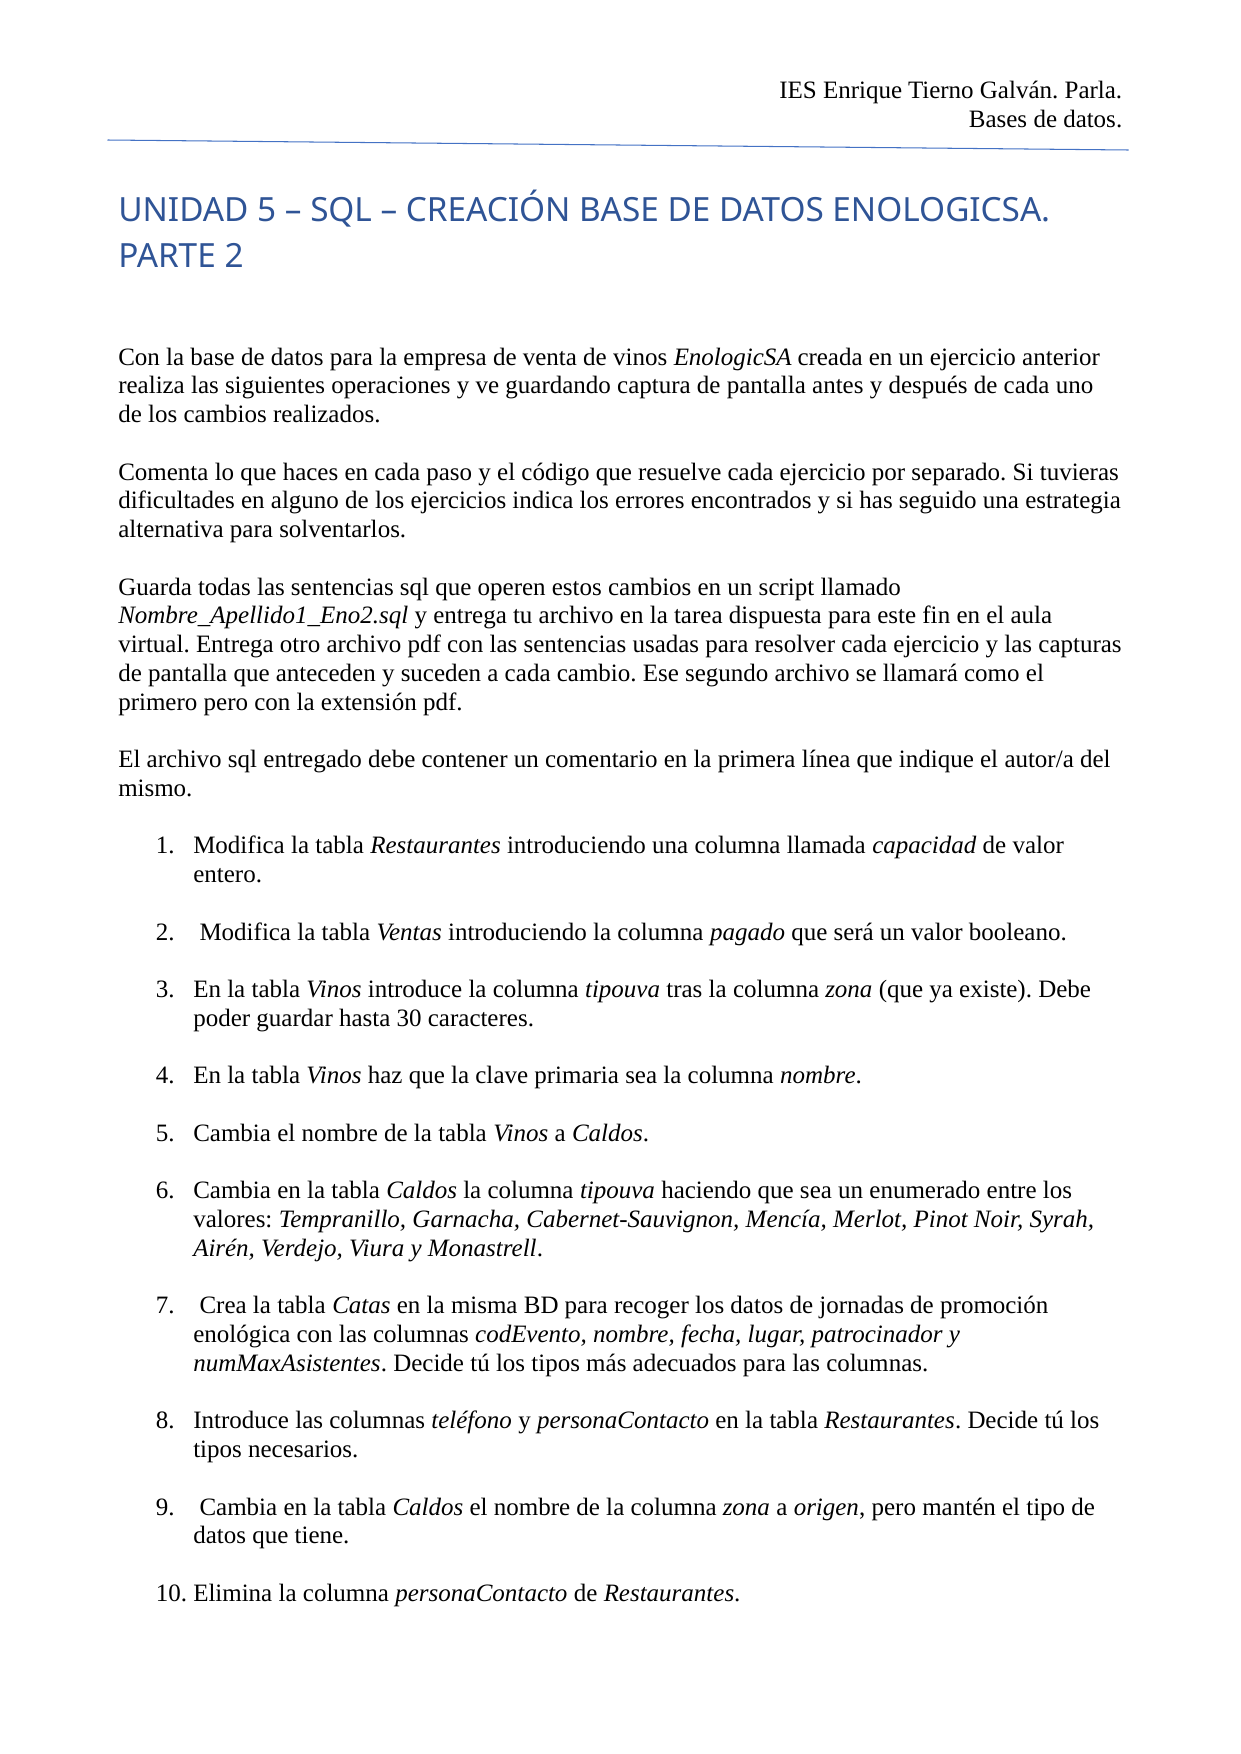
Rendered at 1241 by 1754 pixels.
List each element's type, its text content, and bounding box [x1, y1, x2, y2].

list En la tabla Vinos haz que la clave primaria sea la columna nombre. [156, 1060, 1122, 1089]
text Comenta lo que haces en cada paso y el código que resuelve cada ejercicio por separado. Si tuvieras dificultades en alguno de los ejercicios indica los errores encontrados y si has seguido una estrategia alternativa para solventarlos. [118, 457, 1122, 543]
list Introduce las columnas teléfono y personaContacto en la tabla Restaurantes. Decide tú los tipos necesarios. [156, 1405, 1122, 1463]
list Modifica la tabla Ventas introduciendo la columna pagado que será un valor booleano. [156, 917, 1122, 945]
subtitle UNIDAD 5 – SQL – CREACIÓN BASE DE DATOS ENOLOGICSA. PARTE 2 [118, 186, 1122, 277]
list Cambia en la tabla Caldos el nombre de la columna zona a origen, pero mantén el tipo de datos que tiene. [156, 1492, 1122, 1549]
text El archivo sql entregado debe contener un comentario en la primera línea que indique el autor/a del mismo. [118, 744, 1122, 802]
list Crea la tabla Catas en la misma BD para recoger los datos de jornadas de promoción enológica con las columnas codEvento, nombre, fecha, lugar, patrocinador y numMaxAsistentes. Decide tú los tipos más adecuados para las columnas. [156, 1290, 1122, 1377]
list En la tabla Vinos introduce la columna tipouva tras la columna zona (que ya existe). Debe poder guardar hasta 30 caracteres. [156, 974, 1122, 1032]
list Elimina la columna personaContacto de Restaurantes. [156, 1578, 1122, 1607]
list Cambia en la tabla Caldos la columna tipouva haciendo que sea un enumerado entre los valores: Tempranillo, Garnacha, Cabernet-Sauvignon, Mencía, Merlot, Pinot Noir, Syrah, Airén, Verdejo, Viura y Monastrell. [156, 1175, 1122, 1262]
text Guarda todas las sentencias sql que operen estos cambios en un script llamado Nombre_Apellido1_Eno2.sql y entrega tu archivo en la tarea dispuesta para este fin en el aula virtual. Entrega otro archivo pdf con las sentencias usadas para resolver cada ejercicio y las capturas de pantalla que anteceden y suceden a cada cambio. Ese segundo archivo se llamará como el primero pero con la extensión pdf. [118, 572, 1122, 715]
list Modifica la tabla Restaurantes introduciendo una columna llamada capacidad de valor entero. [156, 830, 1122, 888]
text Con la base de datos para la empresa de venta de vinos EnologicSA creada en un ejercicio anterior realiza las siguientes operaciones y ve guardando captura de pantalla antes y después de cada uno de los cambios realizados. [118, 342, 1122, 428]
list Cambia el nombre de la tabla Vinos a Caldos. [156, 1118, 1122, 1147]
